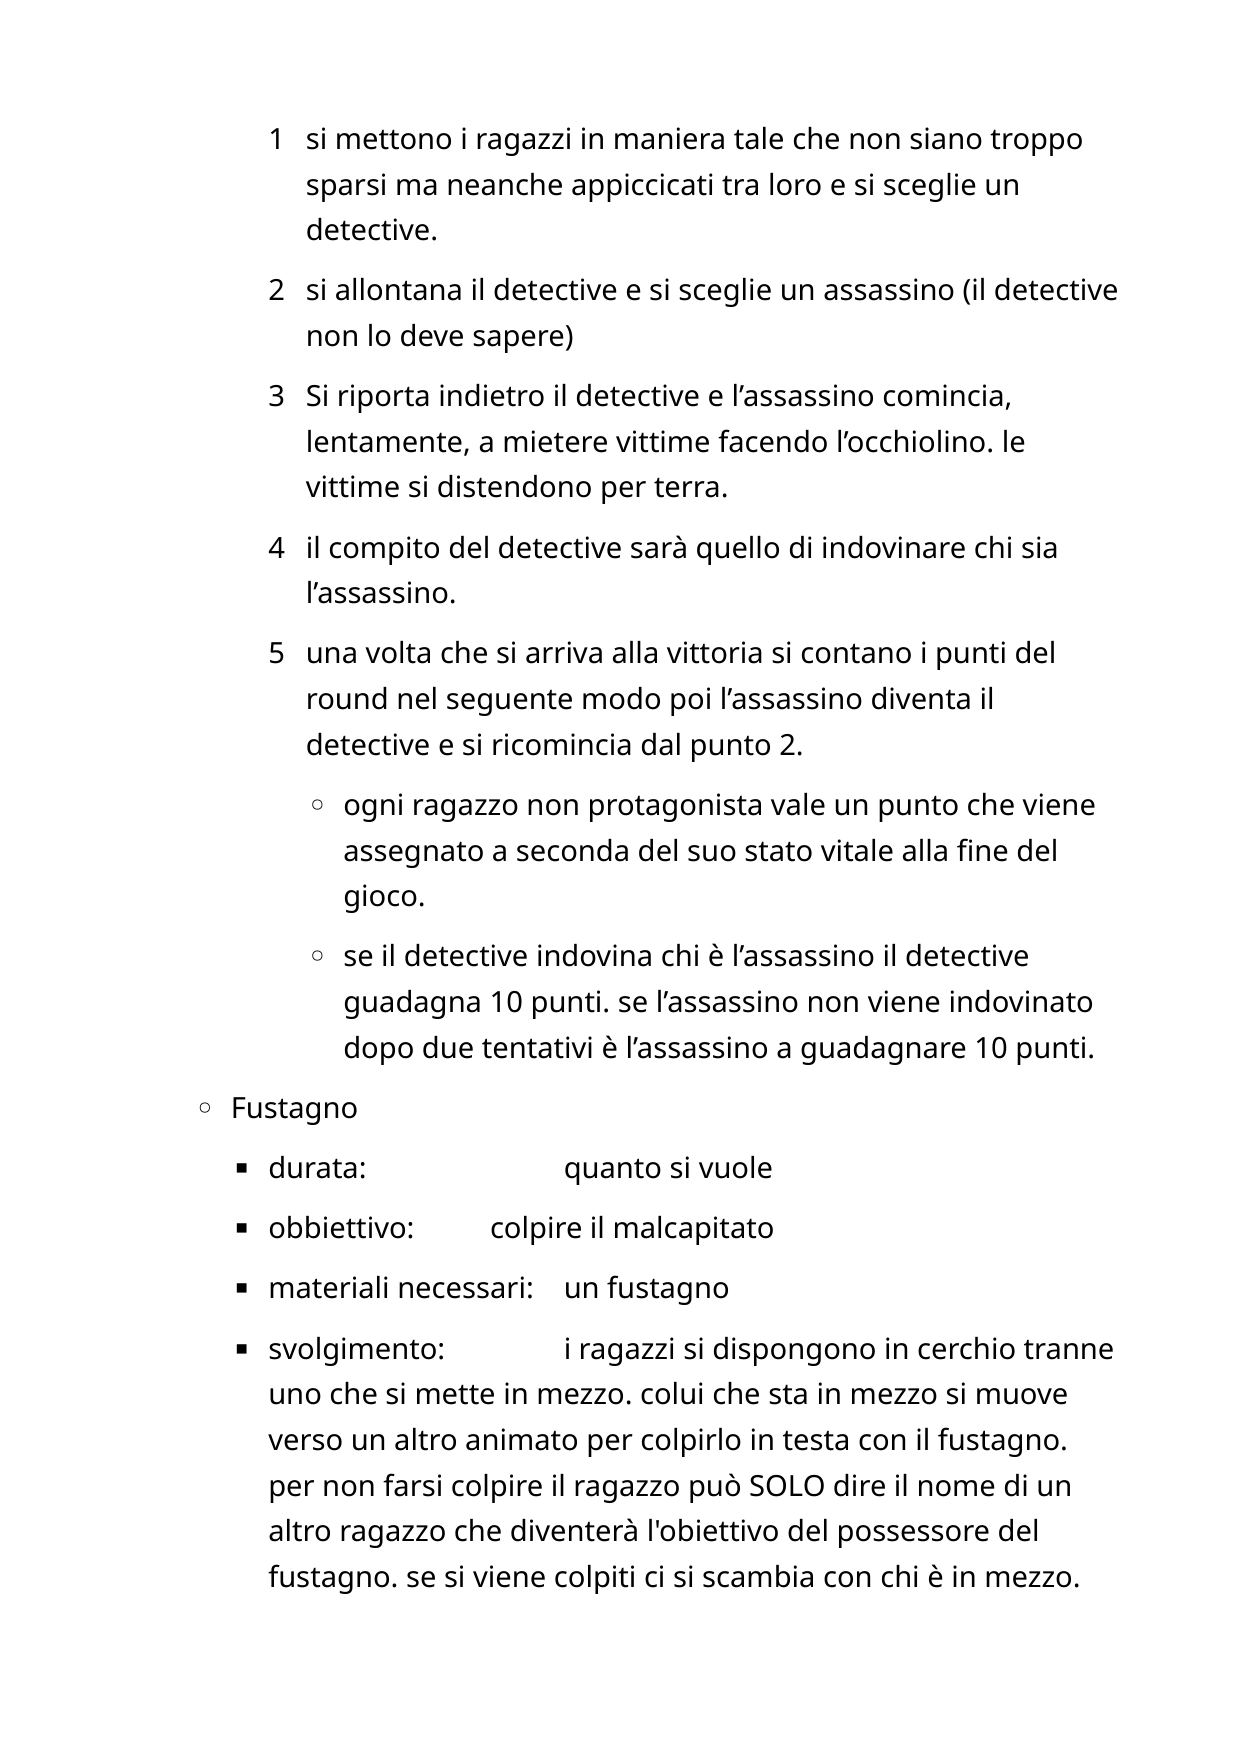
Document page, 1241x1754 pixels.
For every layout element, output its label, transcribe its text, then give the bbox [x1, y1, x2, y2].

list durata: quanto si vuole [231, 1147, 1122, 1187]
list se il detective indovina chi è l’assassino il detective guadagna 10 punti. se l’assassino non viene indovinato dopo due tentativi è l’assassino a guadagnare 10 punti. [306, 936, 1122, 1067]
list si mettono i ragazzi in maniera tale che non siano troppo sparsi ma neanche appiccicati tra loro e si sceglie un detective. [268, 118, 1122, 249]
list una volta che si arriva alla vittoria si contano i punti del round nel seguente modo poi l’assassino diventa il detective e si ricomincia dal punto 2. [268, 633, 1122, 764]
list ogni ragazzo non protagonista vale un punto che viene assegnato a seconda del suo stato vitale alla fine del gioco. [306, 784, 1122, 915]
list Si riporta indietro il detective e l’assassino comincia, lentamente, a mietere vittime facendo l’occhiolino. le vittime si distendono per terra. [268, 375, 1122, 506]
list svolgimento: i ragazzi si dispongono in cerchio tranne uno che si mette in mezzo. colui che sta in mezzo si muove verso un altro animato per colpirlo in testa con il fustagno. per non farsi colpire il ragazzo può SOLO dire il nome di un altro ragazzo che diventerà l'obiettivo del possessore del fustagno. se si viene colpiti ci si scambia con chi è in mezzo. [231, 1328, 1122, 1596]
list il compito del detective sarà quello di indovinare chi sia l’assassino. [268, 527, 1122, 612]
list Fustagno [193, 1087, 1122, 1127]
list si allontana il detective e si sceglie un assassino (il detective non lo deve sapere) [268, 269, 1122, 355]
list materiali necessari: un fustagno [231, 1268, 1122, 1307]
list obbiettivo: colpire il malcapitato [231, 1207, 1122, 1247]
